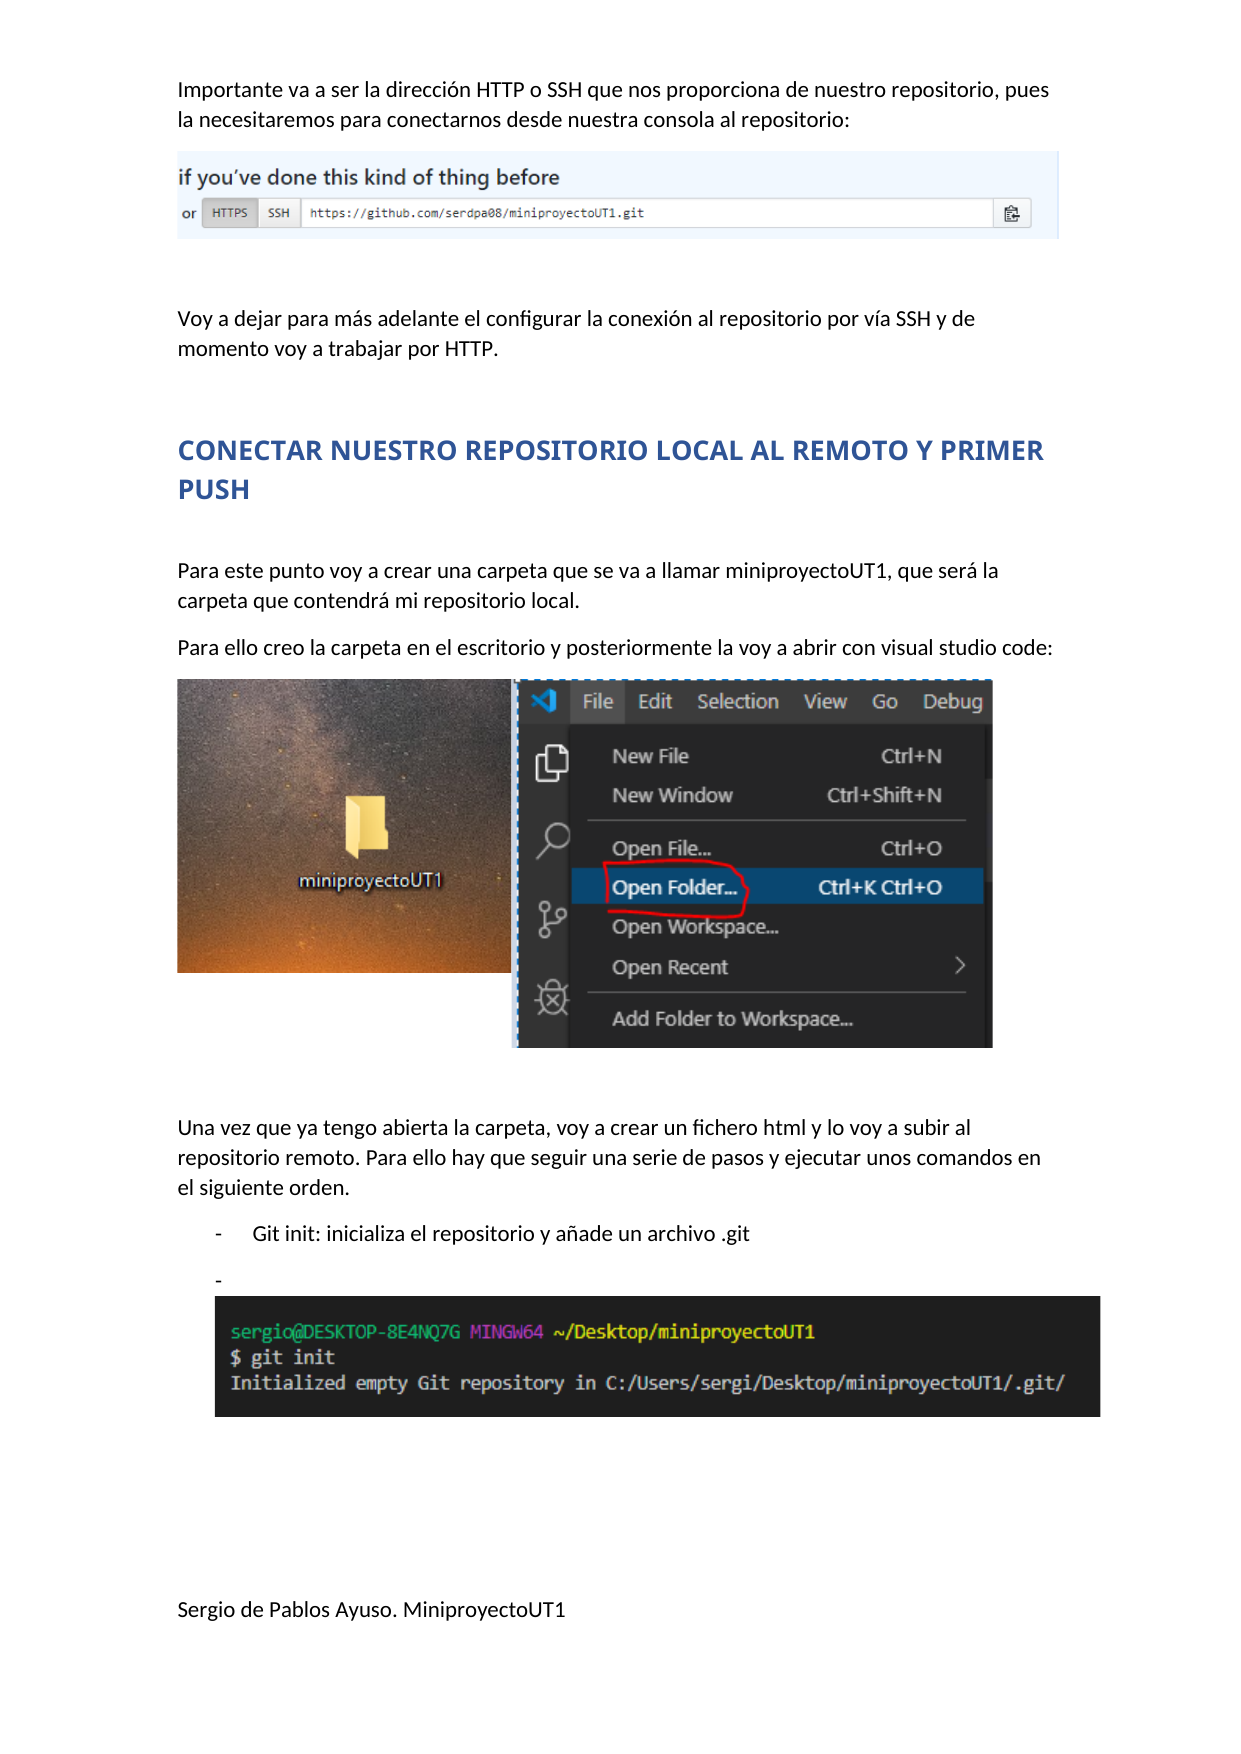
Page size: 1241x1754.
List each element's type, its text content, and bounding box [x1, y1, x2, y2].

text Para este punto voy a crear una carpeta que se va a llamar miniproyectoUT1, que será la carpeta que contendrá mi repositorio local. [177, 556, 1063, 614]
text Para ello creo la carpeta en el escritorio y posteriormente la voy a abrir con visual studio code: [177, 633, 1063, 661]
text Una vez que ya tengo abierta la carpeta, voy a crear un fichero html y lo voy a subir al repositorio remoto. Para ello hay que seguir una serie de pasos y ejecutar unos comandos en el siguiente orden. [177, 1113, 1063, 1201]
list Git init: inicializa el repositorio y añade un archivo .git [215, 1219, 1063, 1247]
subtitle CONECTAR NUESTRO REPOSITORIO LOCAL AL REMOTO Y PRIMER PUSH [177, 431, 1063, 507]
text Importante va a ser la dirección HTTP o SSH que nos proporciona de nuestro repositorio, pues la necesitaremos para conectarnos desde nuestra consola al repositorio: [177, 75, 1063, 133]
text Voy a dejar para más adelante el configurar la conexión al repositorio por vía SSH y de momento voy a trabajar por HTTP. [177, 304, 1063, 362]
